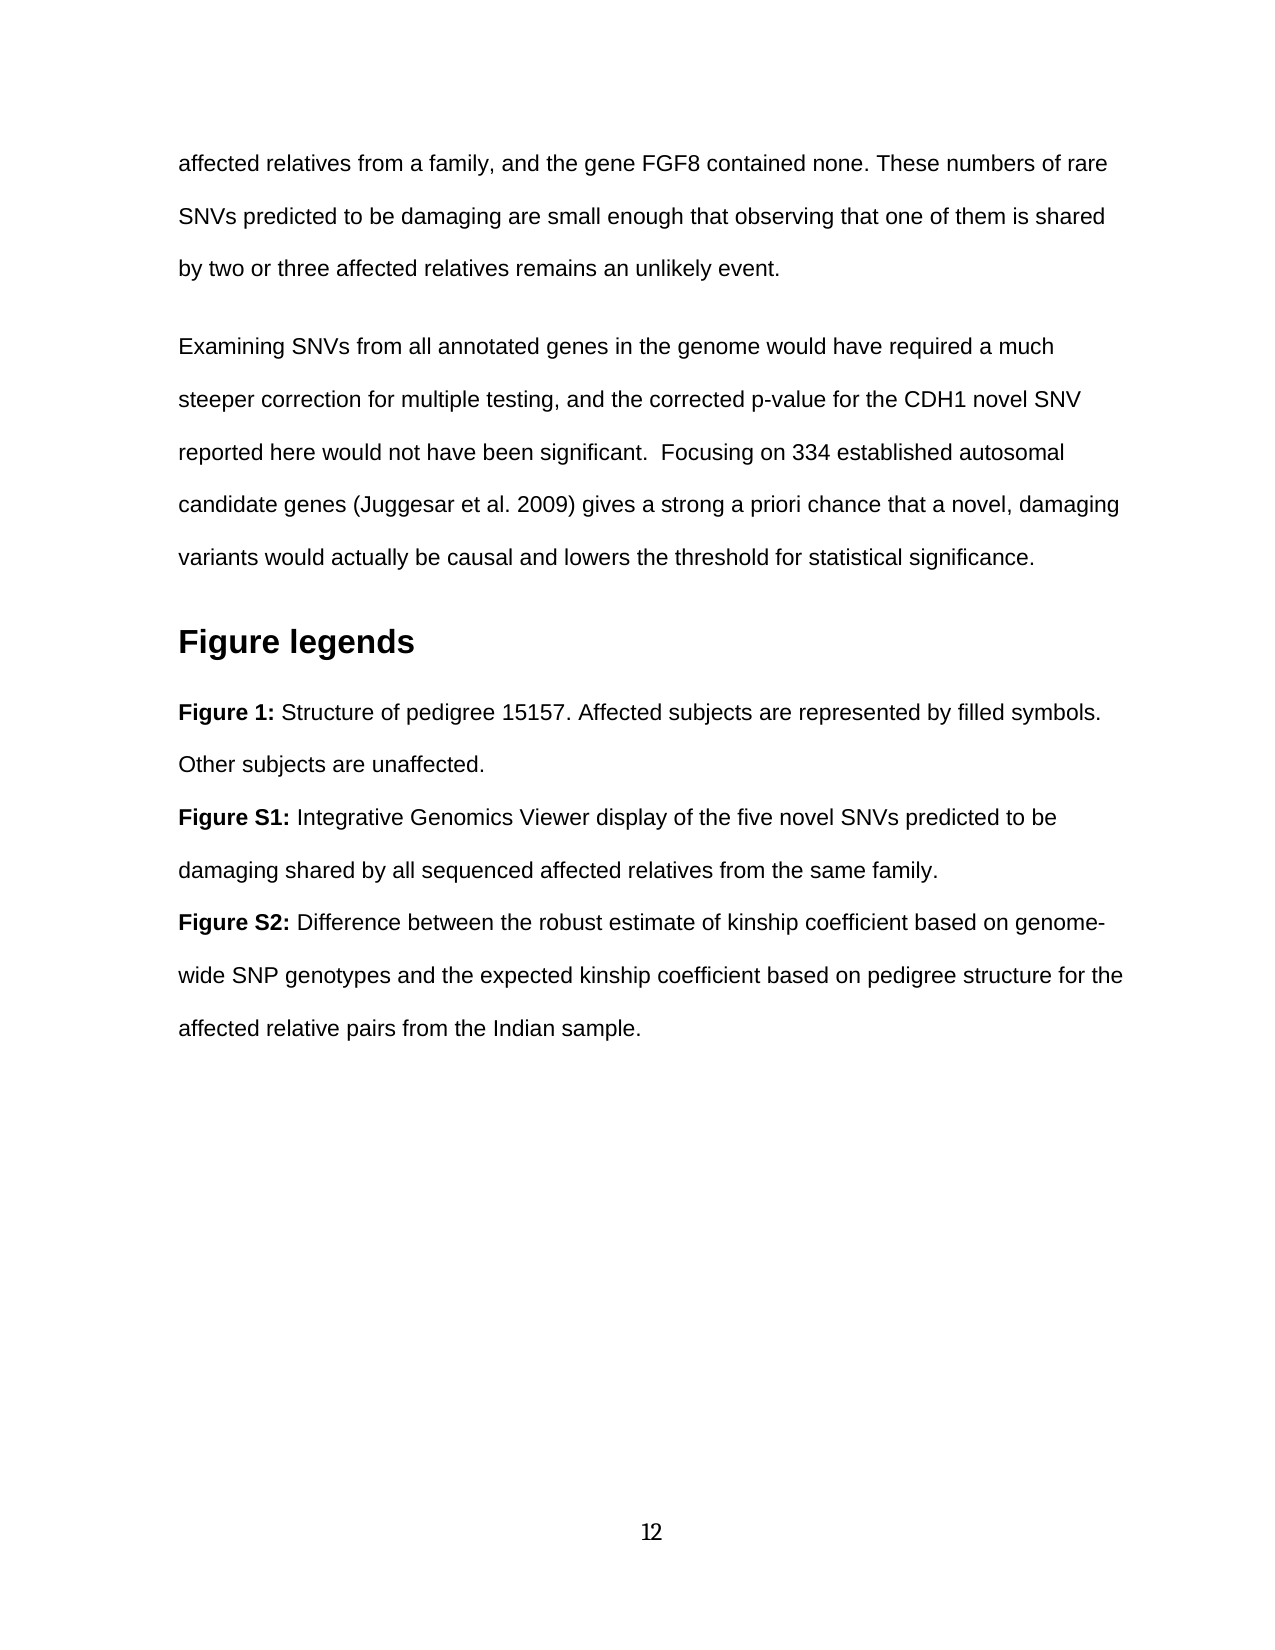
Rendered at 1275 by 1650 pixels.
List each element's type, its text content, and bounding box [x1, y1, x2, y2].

text Figure 1: Structure of pedigree 15157. Affected subjects are represented by filled symbols. Other subjects are unaffected. [178, 698, 1125, 778]
text Figure S1: Integrative Genomics Viewer display of the five novel SNVs predicted to be damaging shared by all sequenced affected relatives from the same family. [178, 804, 1125, 883]
text Examining SNVs from all annotated genes in the genome would have required a much steeper correction for multiple testing, and the corrected p-value for the CDH1 novel SNV reported here would not have been significant. Focusing on 334 established autosomal candidate genes (Juggesar et al. 2009) gives a strong a priori chance that a novel, damaging variants would actually be causal and lowers the threshold for statistical significance. [178, 333, 1125, 570]
text affected relatives from a family, and the gene FGF8 contained none. These numbers of rare SNVs predicted to be damaging are small enough that observing that one of them is shared by two or three affected relatives remains an unlikely event. [178, 150, 1125, 282]
text Figure legends [178, 622, 1125, 660]
text Figure S2: Difference between the robust estimate of kinship coefficient based on genome-wide SNP genotypes and the expected kinship coefficient based on pedigree structure for the affected relative pairs from the Indian sample. [178, 909, 1125, 1041]
